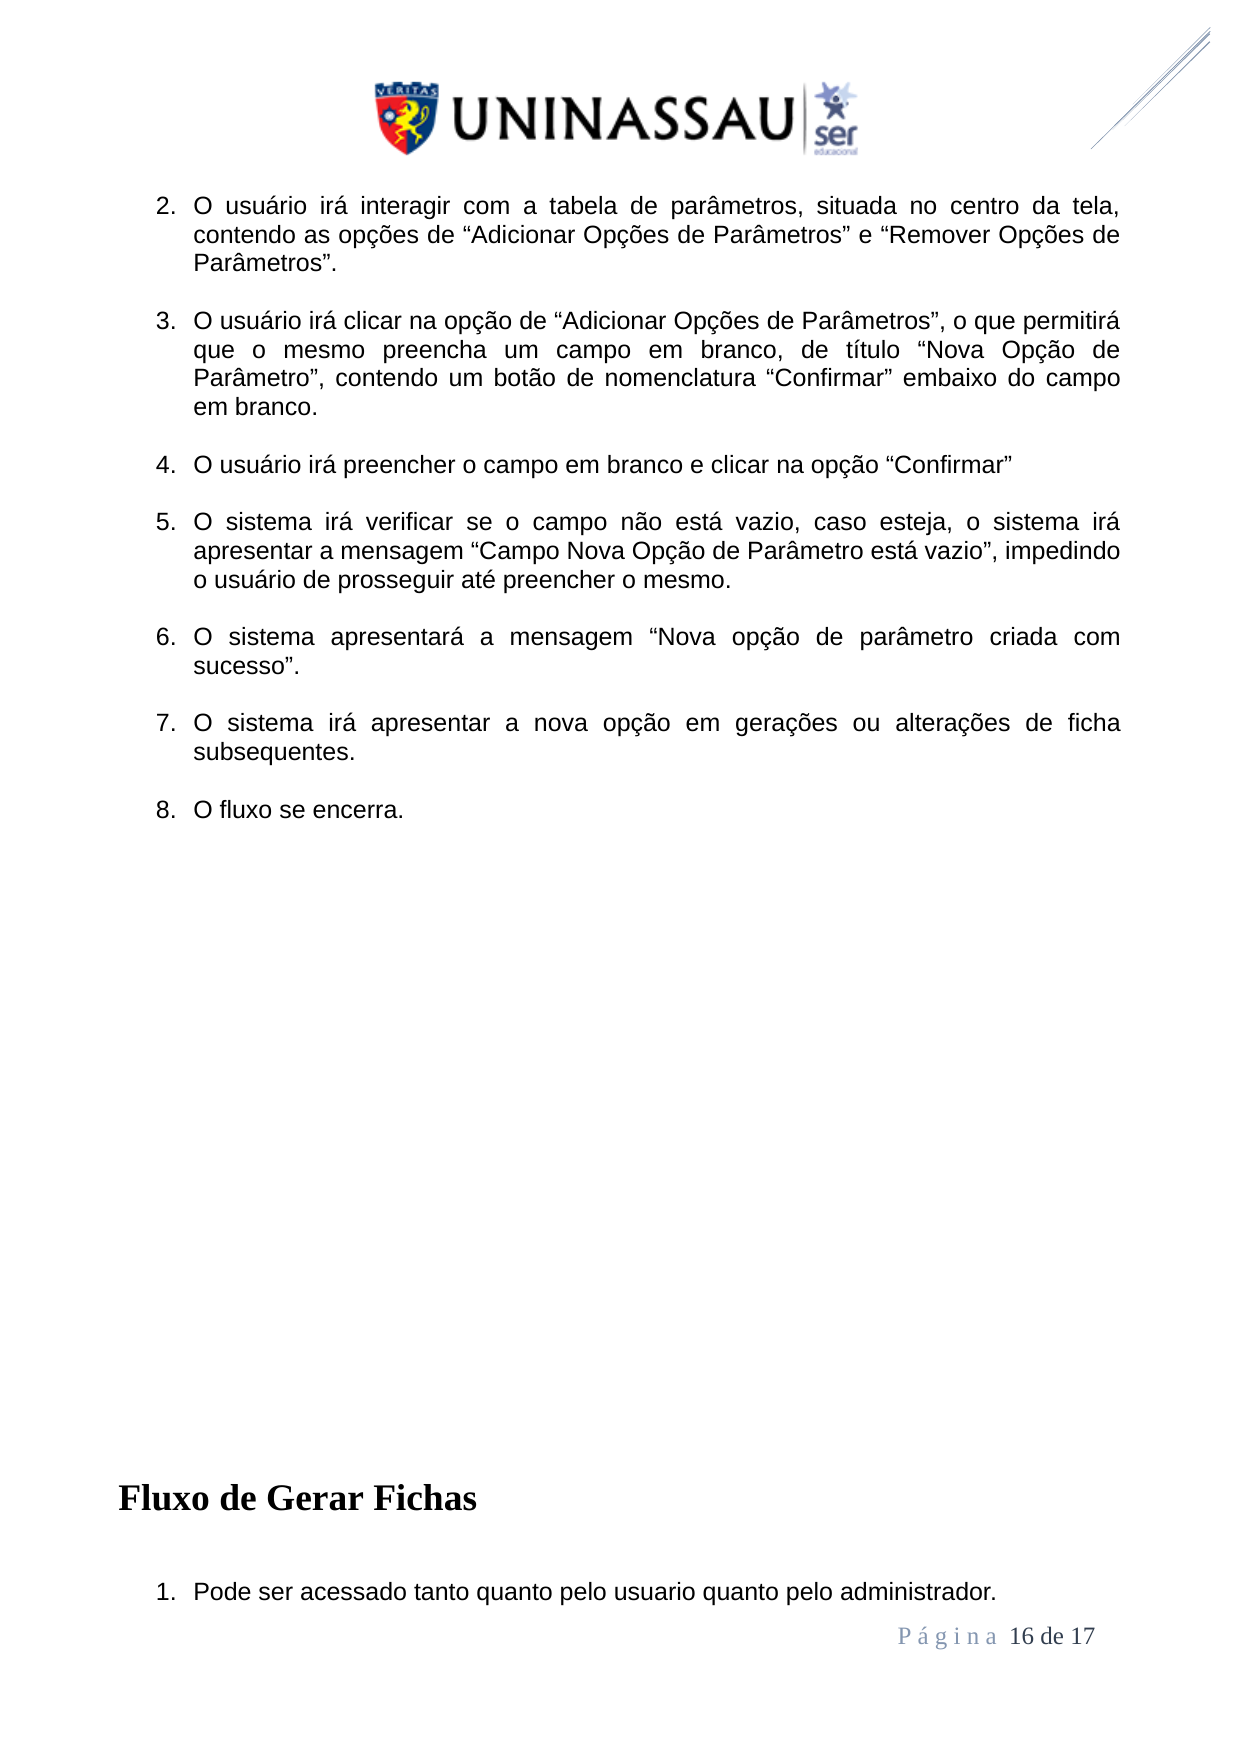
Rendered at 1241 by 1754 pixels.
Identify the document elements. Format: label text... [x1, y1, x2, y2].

list O sistema irá verificar se o campo não está vazio, caso esteja, o sistema irá apresentar a mensagem “Campo Nova Opção de Parâmetro está vazio”, impedindo o usuário de prosseguir até preencher o mesmo. [156, 507, 1122, 593]
list Pode ser acessado tanto quanto pelo usuario quanto pelo administrador. [156, 1576, 1122, 1605]
list O usuário irá interagir com a tabela de parâmetros, situada no centro da tela, contendo as opções de “Adicionar Opções de Parâmetros” e “Remover Opções de Parâmetros”. [156, 191, 1122, 277]
list O usuário irá preencher o campo em branco e clicar na opção “Confirmar” [156, 449, 1122, 478]
subtitle Fluxo de Gerar Fichas [118, 1476, 1122, 1519]
list O sistema irá apresentar a nova opção em gerações ou alterações de ficha subsequentes. [156, 708, 1122, 766]
list O sistema apresentará a mensagem “Nova opção de parâmetro criada com sucesso”. [156, 622, 1122, 679]
list O fluxo se encerra. [156, 794, 1122, 823]
list O usuário irá clicar na opção de “Adicionar Opções de Parâmetros”, o que permitirá que o mesmo preencha um campo em branco, de título “Nova Opção de Parâmetro”, contendo um botão de nomenclatura “Confirmar” embaixo do campo em branco. [156, 306, 1122, 421]
